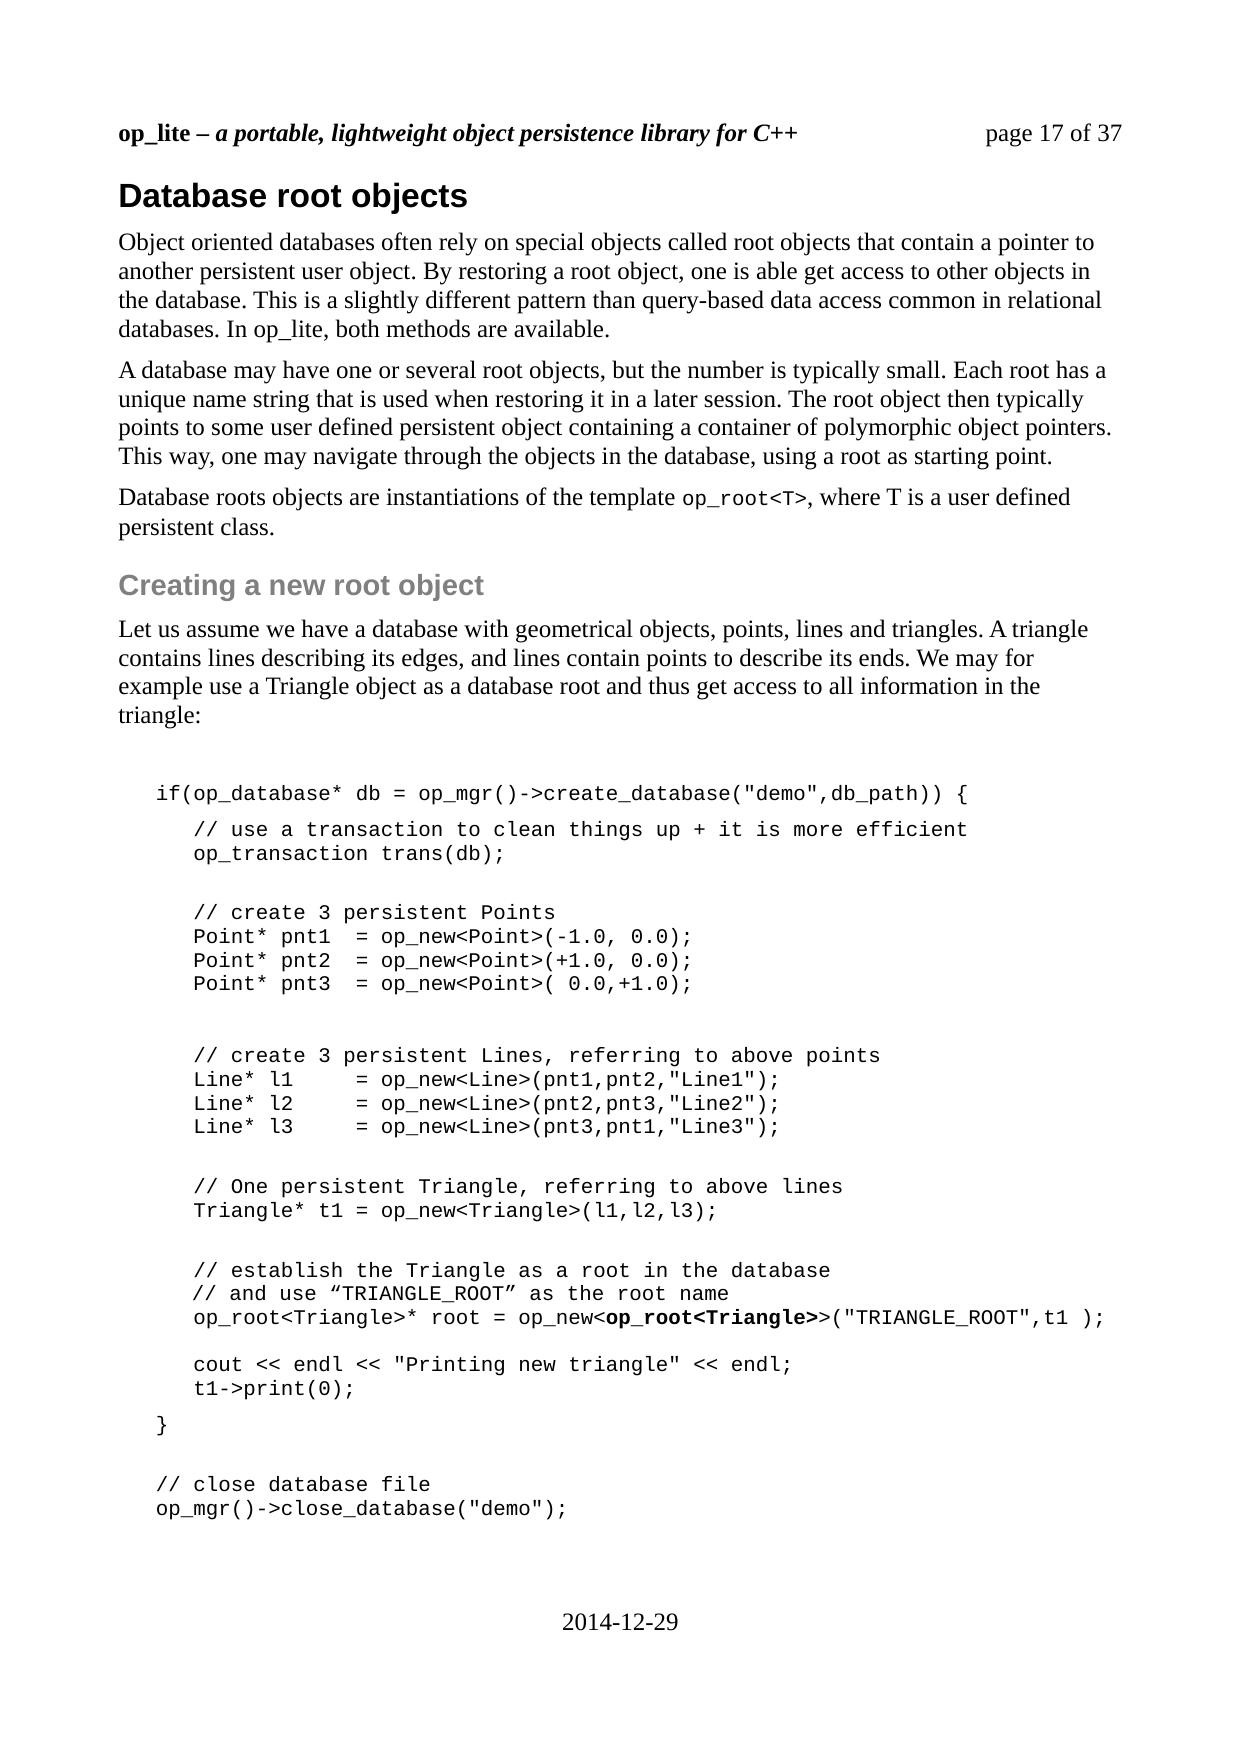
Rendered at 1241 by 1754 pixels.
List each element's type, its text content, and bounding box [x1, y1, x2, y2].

subtitle Creating a new root object [118, 568, 1122, 601]
text Database roots objects are instantiations of the template op_root<T>, where T is a user defined persistent class. [118, 482, 1122, 541]
text // use a transaction to clean things up + it is more efficient op_transaction trans(db); [118, 819, 1122, 890]
text Let us assume we have a database with geometrical objects, points, lines and triangles. A triangle contains lines describing its edges, and lines contain points to describe its ends. We may for example use a Triangle object as a database root and thus get access to all information in the triangle: [118, 614, 1122, 729]
text // create 3 persistent Lines, referring to above points Line* l1 = op_new<Line>(pnt1,pnt2,"Line1"); Line* l2 = op_new<Line>(pnt2,pnt3,"Line2"); Line* l3 = op_new<Line>(pnt3,pnt1,"Line3"); [118, 1046, 1122, 1164]
text if(op_database* db = op_mgr()->create_database("demo",db_path)) { [118, 783, 1122, 806]
text // One persistent Triangle, referring to above lines Triangle* t1 = op_new<Triangle>(l1,l2,l3); [118, 1176, 1122, 1223]
text Object oriented databases often rely on special objects called root objects that contain a pointer to another persistent user object. By restoring a root object, one is able get access to other objects in the database. This is a slightly different pattern than query-based data access common in relational databases. In op_lite, both methods are available. [118, 227, 1122, 342]
subtitle Database root objects [118, 176, 1122, 215]
text } [118, 1414, 1122, 1461]
text // create 3 persistent Points Point* pnt1 = op_new<Point>(-1.0, 0.0); Point* pnt2 = op_new<Point>(+1.0, 0.0); Point* pnt3 = op_new<Point>( 0.0,+1.0); [118, 902, 1122, 997]
text // close database file op_mgr()->close_database("demo"); [118, 1474, 1122, 1521]
text A database may have one or several root objects, but the number is typically small. Each root has a unique name string that is used when restoring it in a later session. The root object then typically points to some user defined persistent object containing a container of polymorphic object pointers. This way, one may navigate through the objects in the database, using a root as starting point. [118, 355, 1122, 470]
text // establish the Triangle as a root in the database // and use “TRIANGLE_ROOT” as the root name op_root<Triangle>* root = op_new<op_root<Triangle>>("TRIANGLE_ROOT",t1 ); cout << endl << "Printing new triangle" << endl; t1->print(0); [118, 1236, 1122, 1402]
